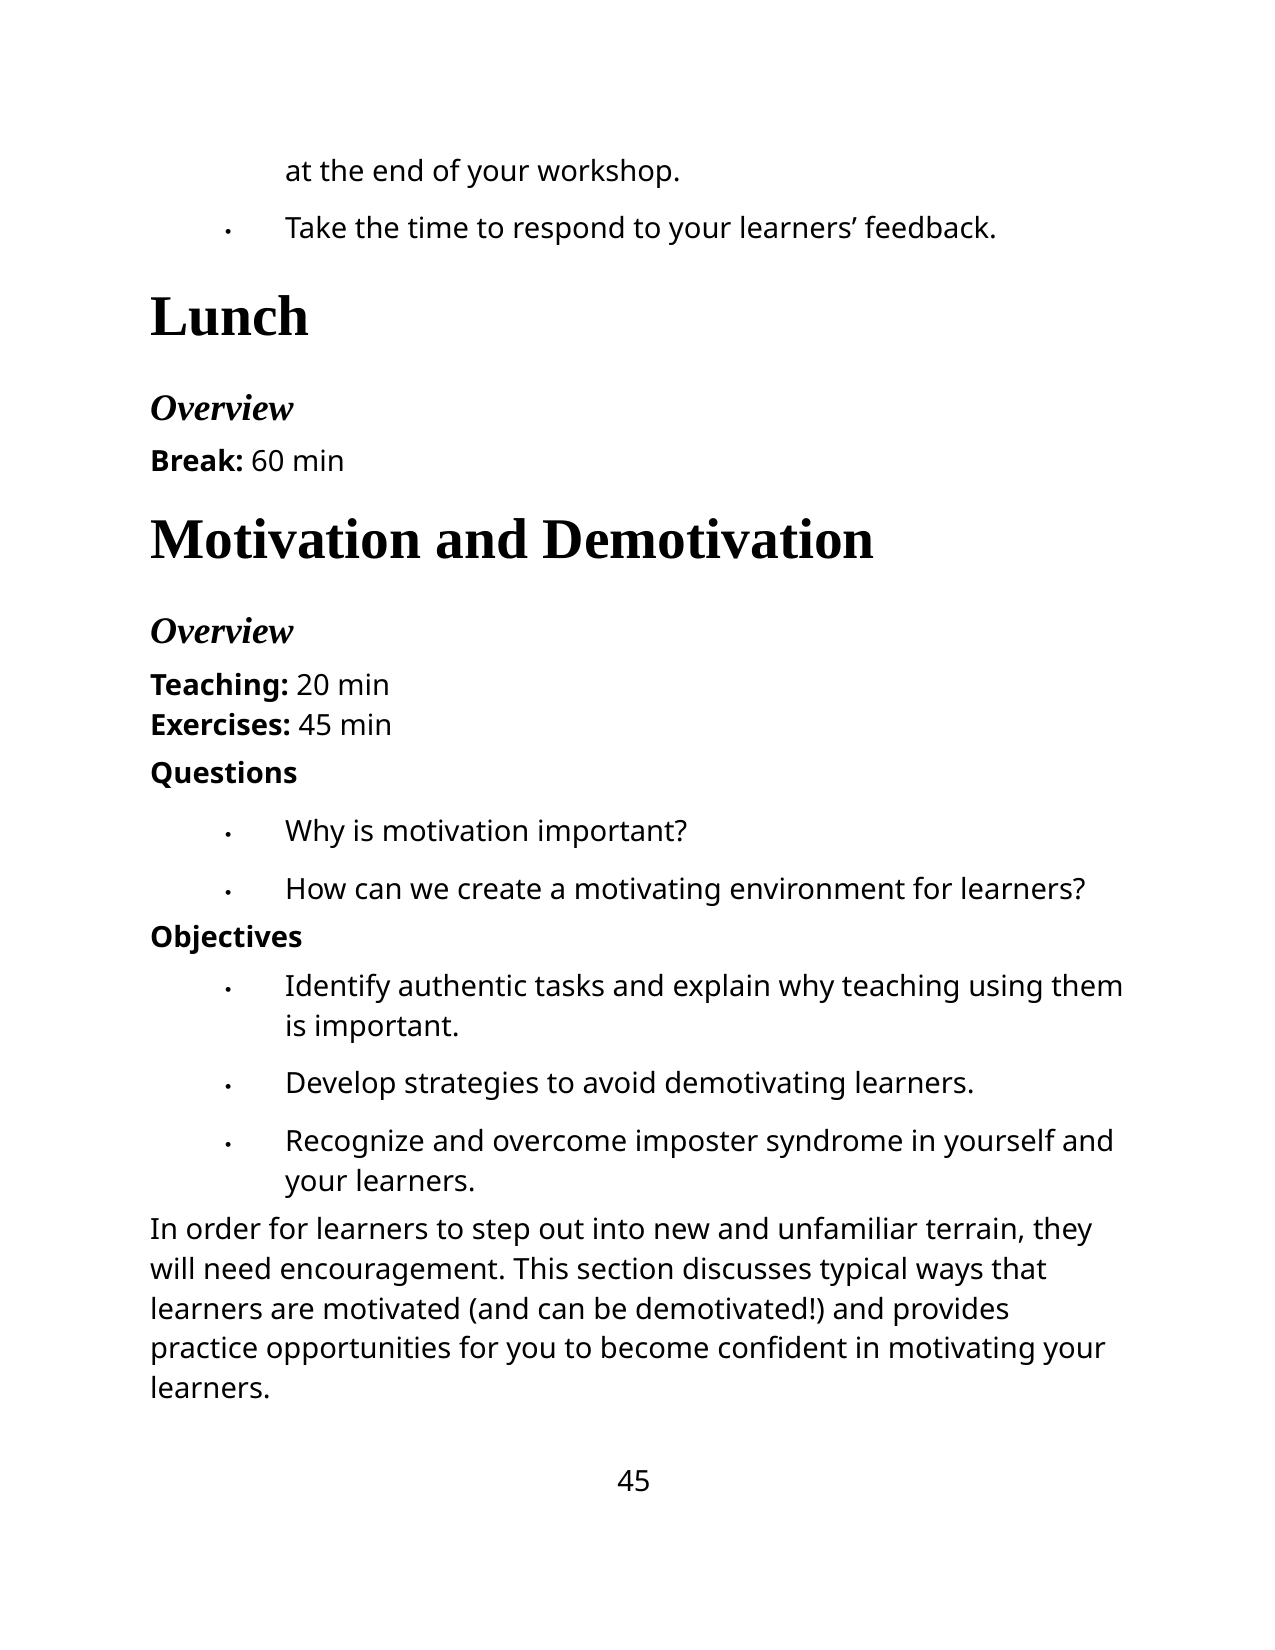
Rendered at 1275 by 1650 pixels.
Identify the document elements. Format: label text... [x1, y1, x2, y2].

subtitle Motivation and Demotivation [150, 505, 1125, 571]
text Questions [150, 753, 1125, 792]
list Develop strategies to avoid demotivating learners. [225, 1063, 1125, 1102]
subtitle Overview [150, 609, 1125, 652]
subtitle Lunch [150, 281, 1125, 347]
text Break: 60 min [150, 441, 1125, 480]
list Identify authentic tasks and explain why teaching using them is important. [225, 965, 1125, 1045]
text Objectives [150, 917, 1125, 956]
list Why is motivation important? [225, 810, 1125, 850]
list at the end of your workshop. [225, 150, 1125, 190]
list Recognize and overcome imposter syndrome in yourself and your learners. [225, 1120, 1125, 1199]
subtitle Overview [150, 385, 1125, 428]
text Teaching: 20 min Exercises: 45 min [150, 664, 1125, 744]
text In order for learners to step out into new and unfamiliar terrain, they will need encouragement. This section discusses typical ways that learners are motivated (and can be demotivated!) and provides practice opportunities for you to become confident in motivating your learners. [150, 1208, 1125, 1407]
list Take the time to respond to your learners’ feedback. [225, 208, 1125, 247]
list How can we create a motivating environment for learners? [225, 868, 1125, 908]
